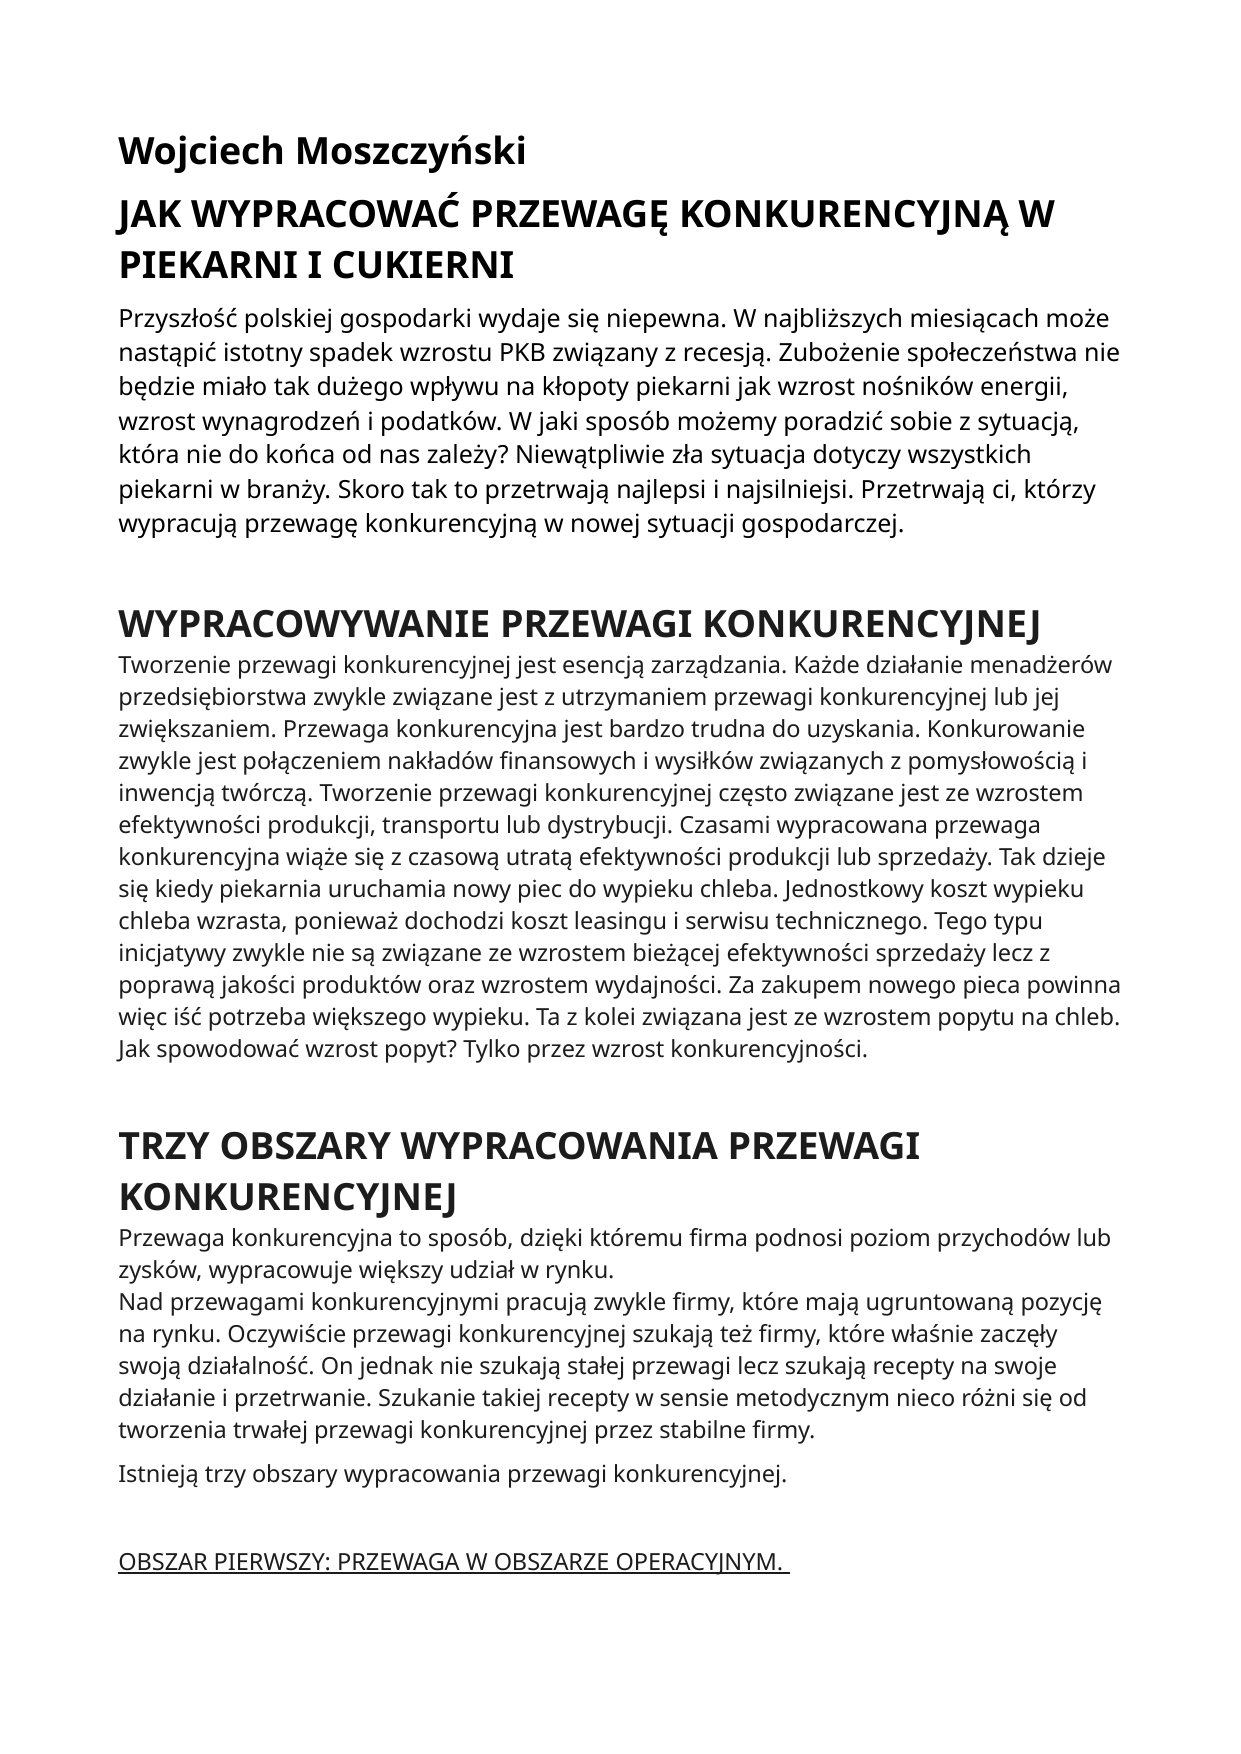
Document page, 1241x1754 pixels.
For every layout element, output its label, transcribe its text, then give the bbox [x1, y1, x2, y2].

text Wojciech Moszczyński [118, 124, 1122, 175]
text OBSZAR PIERWSZY: PRZEWAGA W OBSZARZE OPERACYJNYM. [118, 1545, 1122, 1577]
text Istnieją trzy obszary wypracowania przewagi konkurencyjnej. [118, 1457, 1122, 1489]
text JAK WYPRACOWAĆ PRZEWAGĘ KONKURENCYJNĄ W PIEKARNI I CUKIERNI [118, 187, 1122, 289]
text WYPRACOWYWANIE PRZEWAGI KONKURENCYJNEJ Tworzenie przewagi konkurencyjnej jest esencją zarządzania. Każde działanie menadżerów przedsiębiorstwa zwykle związane jest z utrzymaniem przewagi konkurencyjnej lub jej zwiększaniem. Przewaga konkurencyjna jest bardzo trudna do uzyskania. Konkurowanie zwykle jest połączeniem nakładów finansowych i wysiłków związanych z pomysłowością i inwencją twórczą. Tworzenie przewagi konkurencyjnej często związane jest ze wzrostem efektywności produkcji, transportu lub dystrybucji. Czasami wypracowana przewaga konkurencyjna wiąże się z czasową utratą efektywności produkcji lub sprzedaży. Tak dzieje się kiedy piekarnia uruchamia nowy piec do wypieku chleba. Jednostkowy koszt wypieku chleba wzrasta, ponieważ dochodzi koszt leasingu i serwisu technicznego. Tego typu inicjatywy zwykle nie są związane ze wzrostem bieżącej efektywności sprzedaży lecz z poprawą jakości produktów oraz wzrostem wydajności. Za zakupem nowego pieca powinna więc iść potrzeba większego wypieku. Ta z kolei związana jest ze wzrostem popytu na chleb. Jak spowodować wzrost popyt? Tylko przez wzrost konkurencyjności. [118, 597, 1122, 1064]
text Przyszłość polskiej gospodarki wydaje się niepewna. W najbliższych miesiącach może nastąpić istotny spadek wzrostu PKB związany z recesją. Zubożenie społeczeństwa nie będzie miało tak dużego wpływu na kłopoty piekarni jak wzrost nośników energii, wzrost wynagrodzeń i podatków. W jaki sposób możemy poradzić sobie z sytuacją, która nie do końca od nas zależy? Niewątpliwie zła sytuacja dotyczy wszystkich piekarni w branży. Skoro tak to przetrwają najlepsi i najsilniejsi. Przetrwają ci, którzy wypracują przewagę konkurencyjną w nowej sytuacji gospodarczej. [118, 301, 1122, 539]
text TRZY OBSZARY WYPRACOWANIA PRZEWAGI KONKURENCYJNEJ Przewaga konkurencyjna to sposób, dzięki któremu firma podnosi poziom przychodów lub zysków, wypracowuje większy udział w rynku. Nad przewagami konkurencyjnymi pracują zwykle firmy, które mają ugruntowaną pozycję na rynku. Oczywiście przewagi konkurencyjnej szukają też firmy, które właśnie zaczęły swoją działalność. On jednak nie szukają stałej przewagi lecz szukają recepty na swoje działanie i przetrwanie. Szukanie takiej recepty w sensie metodycznym nieco różni się od tworzenia trwałej przewagi konkurencyjnej przez stabilne firmy. [118, 1120, 1122, 1446]
